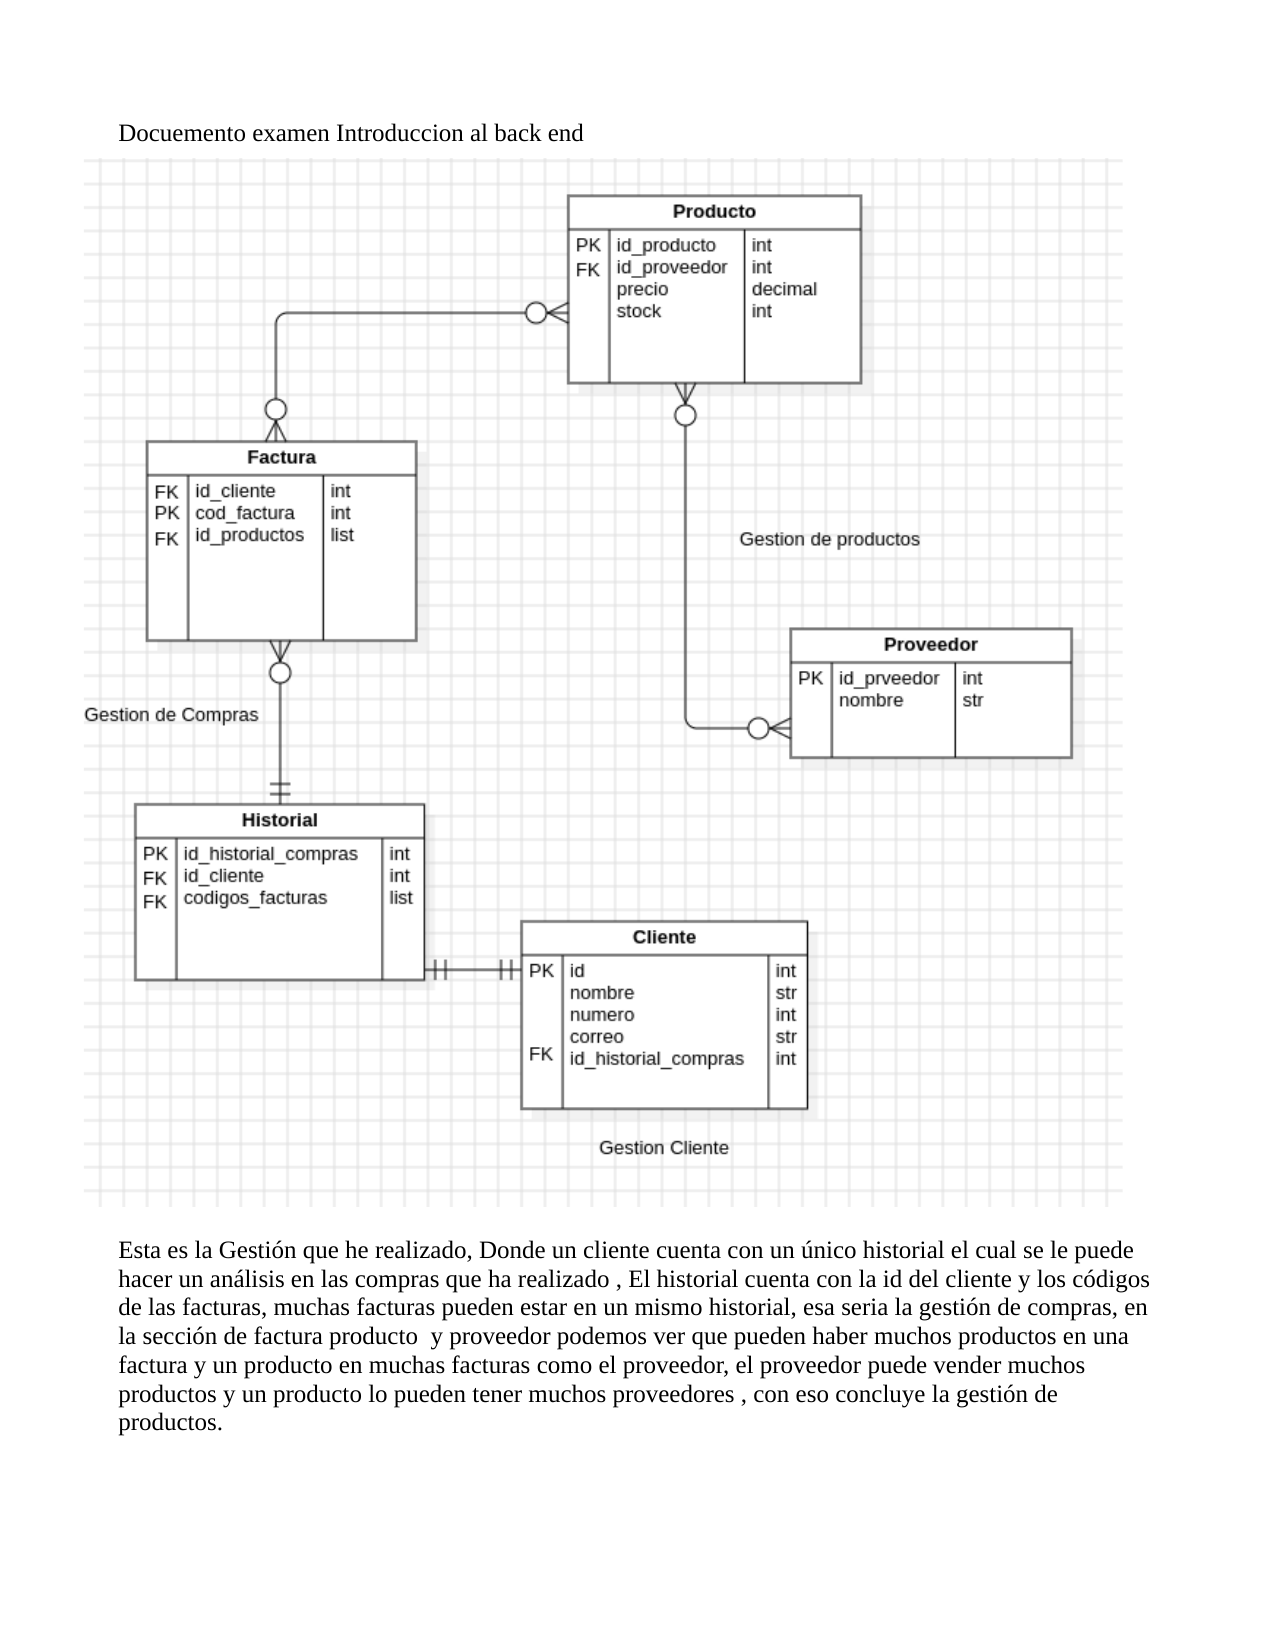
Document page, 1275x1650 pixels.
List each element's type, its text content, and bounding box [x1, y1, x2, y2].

picture [83, 158, 1123, 1207]
text Docuemento examen Introduccion al back end Esta es la Gestión que he realizado, Donde un cliente cuenta con un único historial el cual se le puede hacer un análisis en las compras que ha realizado , El historial cuenta con la id del cliente y los códigos de las facturas, muchas facturas pueden estar en un mismo historial, esa seria la gestión de compras, en la sección de factura producto y proveedor podemos ver que pueden haber muchos productos en una factura y un producto en muchas facturas como el proveedor, el proveedor puede vender muchos productos y un producto lo pueden tener muchos proveedores , con eso concluye la gestión de productos. [118, 118, 1157, 1465]
